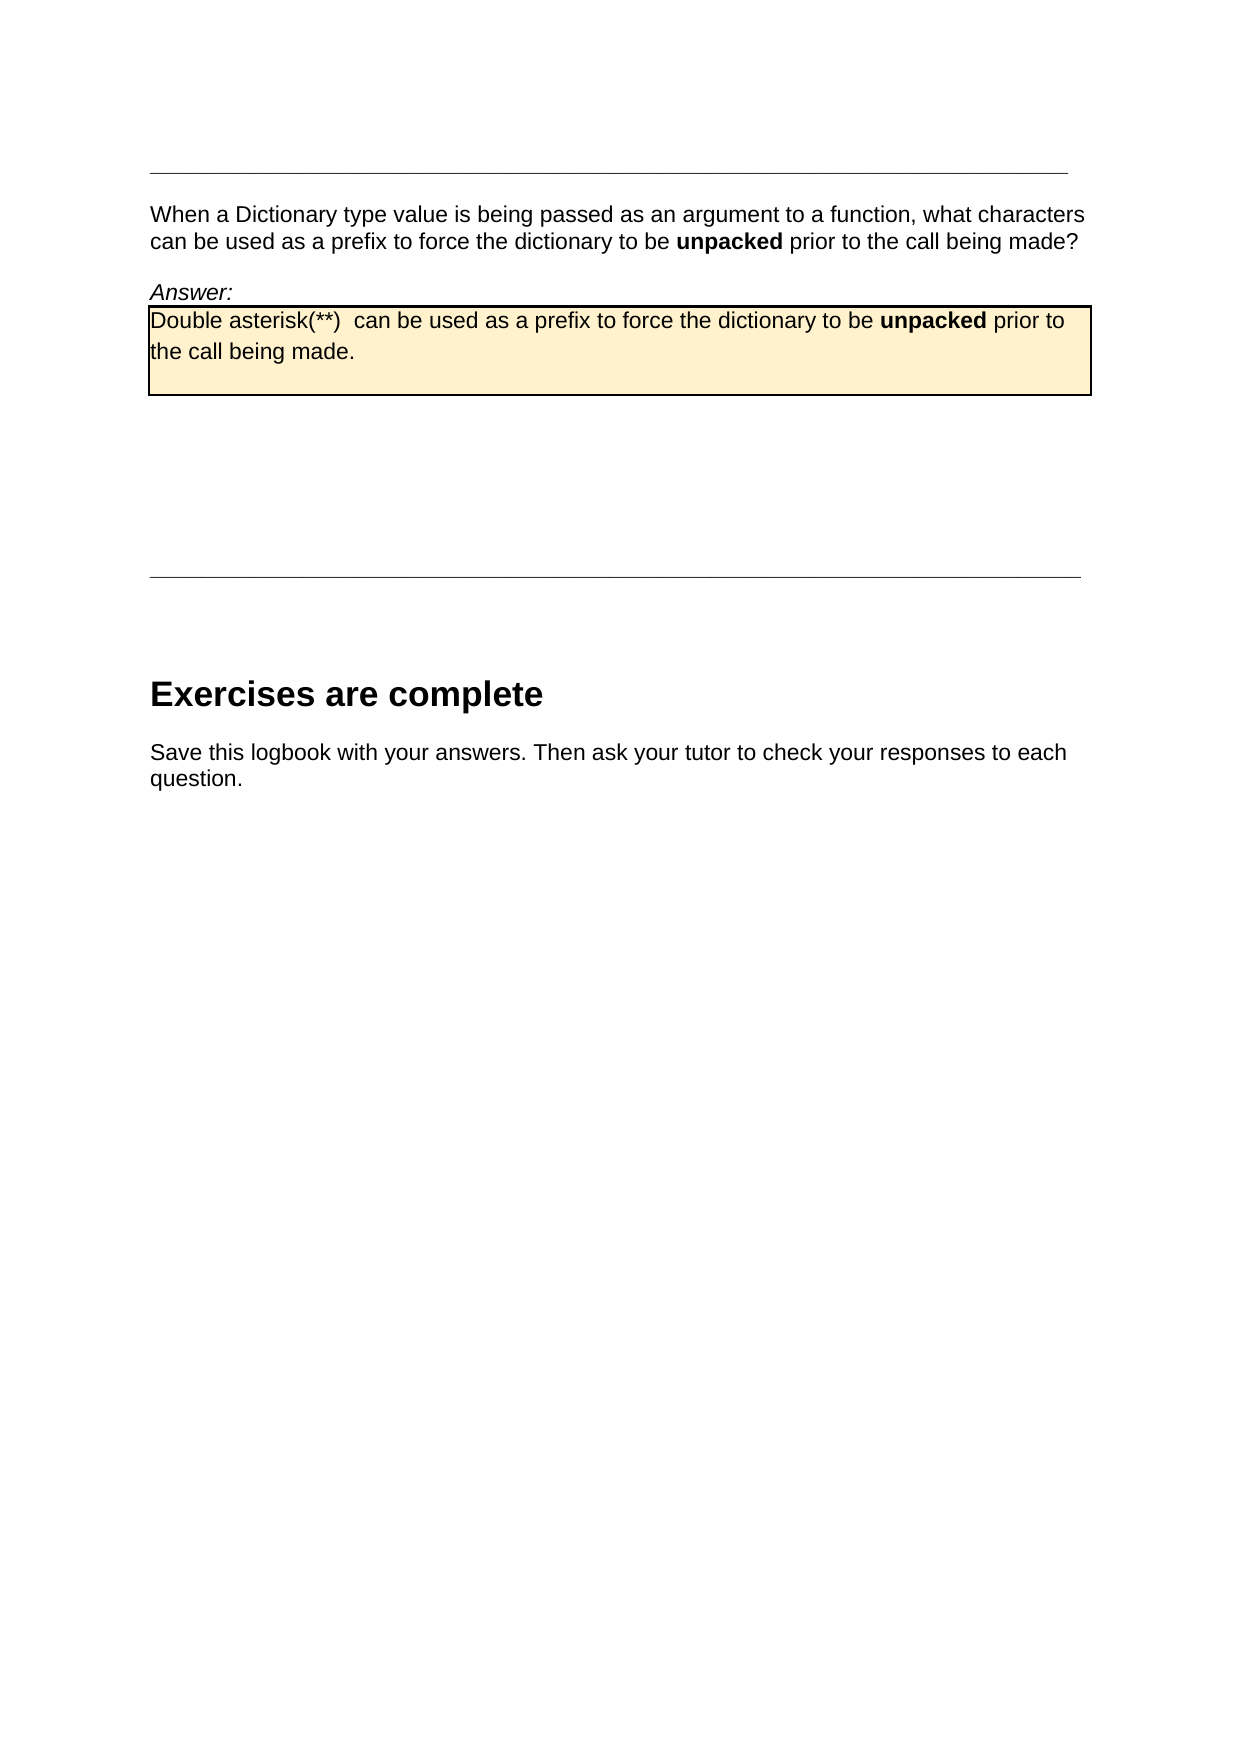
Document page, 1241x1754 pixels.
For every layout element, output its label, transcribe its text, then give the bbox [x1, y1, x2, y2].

text ________________________________________________________________________ [150, 150, 1090, 176]
text Answer: [150, 279, 1090, 305]
text When a Dictionary type value is being passed as an argument to a function, what characters can be used as a prefix to force the dictionary to be unpacked prior to the call being made? [150, 201, 1090, 254]
text _________________________________________________________________________ [150, 554, 1090, 581]
subtitle Exercises are complete [150, 673, 1090, 714]
text Double asterisk(**) can be used as a prefix to force the dictionary to be unpacked prior to the call being made. [150, 308, 1090, 364]
text Save this logbook with your answers. Then ask your tutor to check your responses to each question. [150, 739, 1090, 792]
